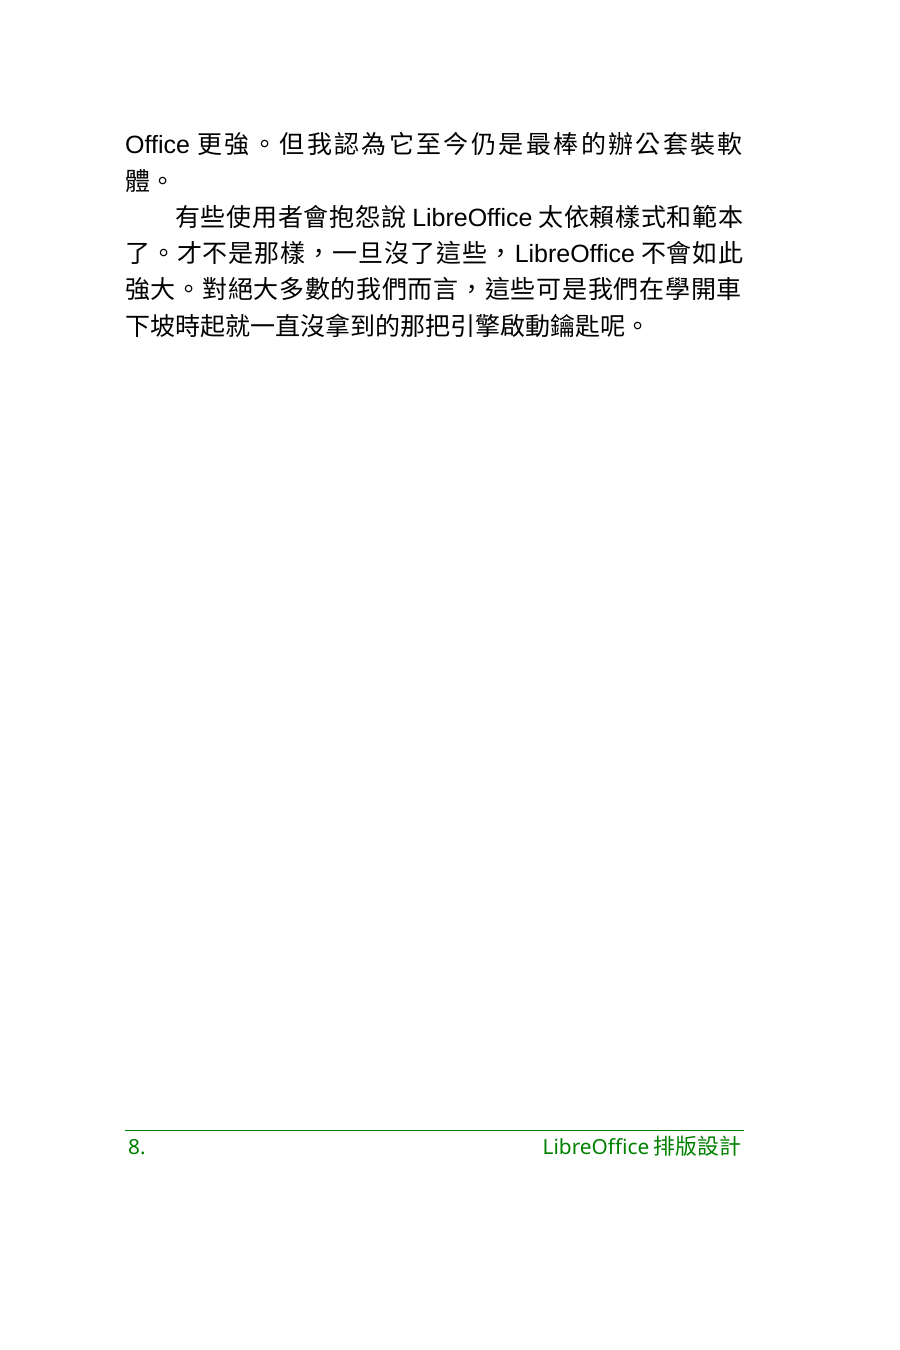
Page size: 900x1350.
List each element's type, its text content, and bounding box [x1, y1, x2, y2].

text Office更強。但我認為它至今仍是最棒的辦公套裝軟體。 [125, 125, 744, 197]
text 有些使用者會抱怨說LibreOffice太依賴樣式和範本了。才不是那樣，一旦沒了這些，LibreOffice不會如此強大。對絕大多數的我們而言，這些可是我們在學開車下坡時起就一直沒拿到的那把引擎啟動鑰匙呢。 [125, 197, 744, 342]
